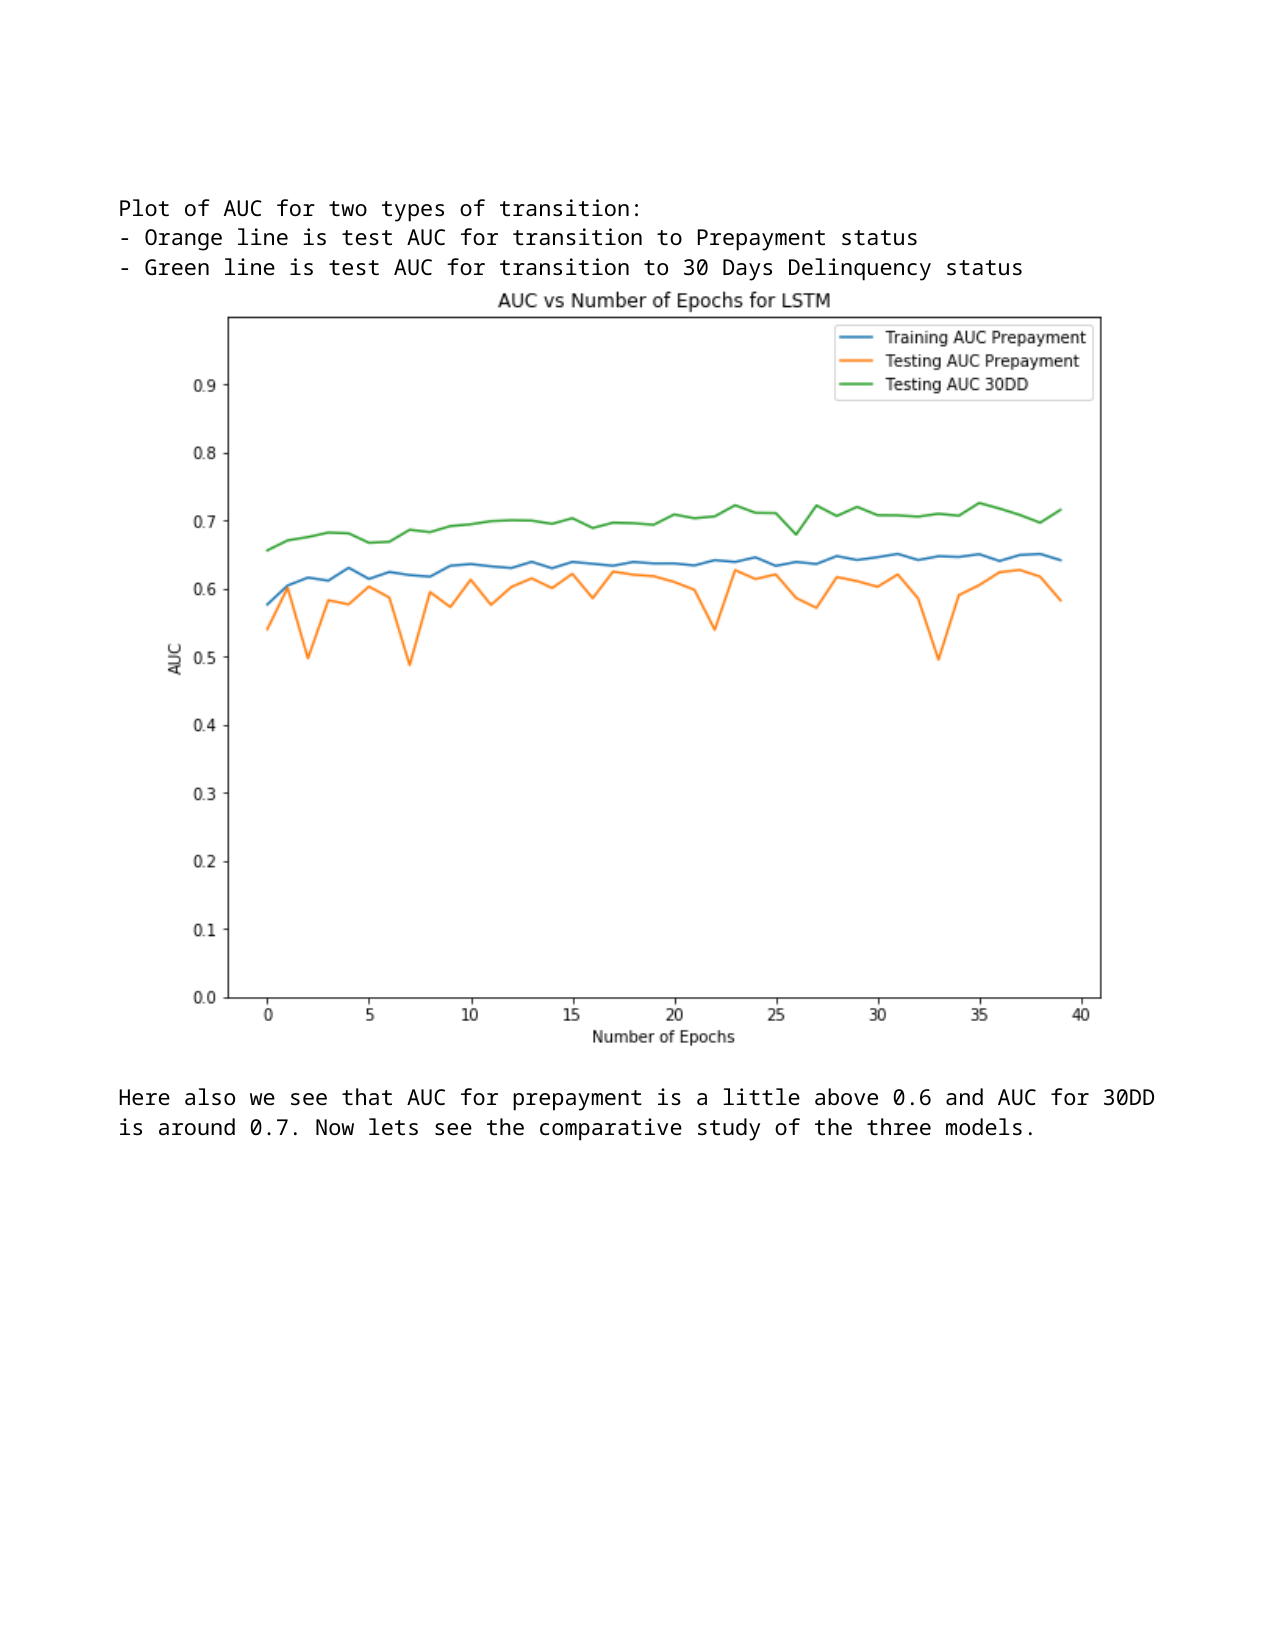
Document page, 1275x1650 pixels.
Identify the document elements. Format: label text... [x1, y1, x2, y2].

text - Green line is test AUC for transition to 30 Days Delinquency status [118, 252, 1157, 282]
text Here also we see that AUC for prepayment is a little above 0.6 and AUC for 30DD is around 0.7. Now lets see the comparative study of the three models. [118, 1082, 1157, 1141]
text - Orange line is test AUC for transition to Prepayment status [118, 222, 1157, 252]
text Plot of AUC for two types of transition: [118, 192, 1157, 222]
picture [159, 281, 1116, 1057]
